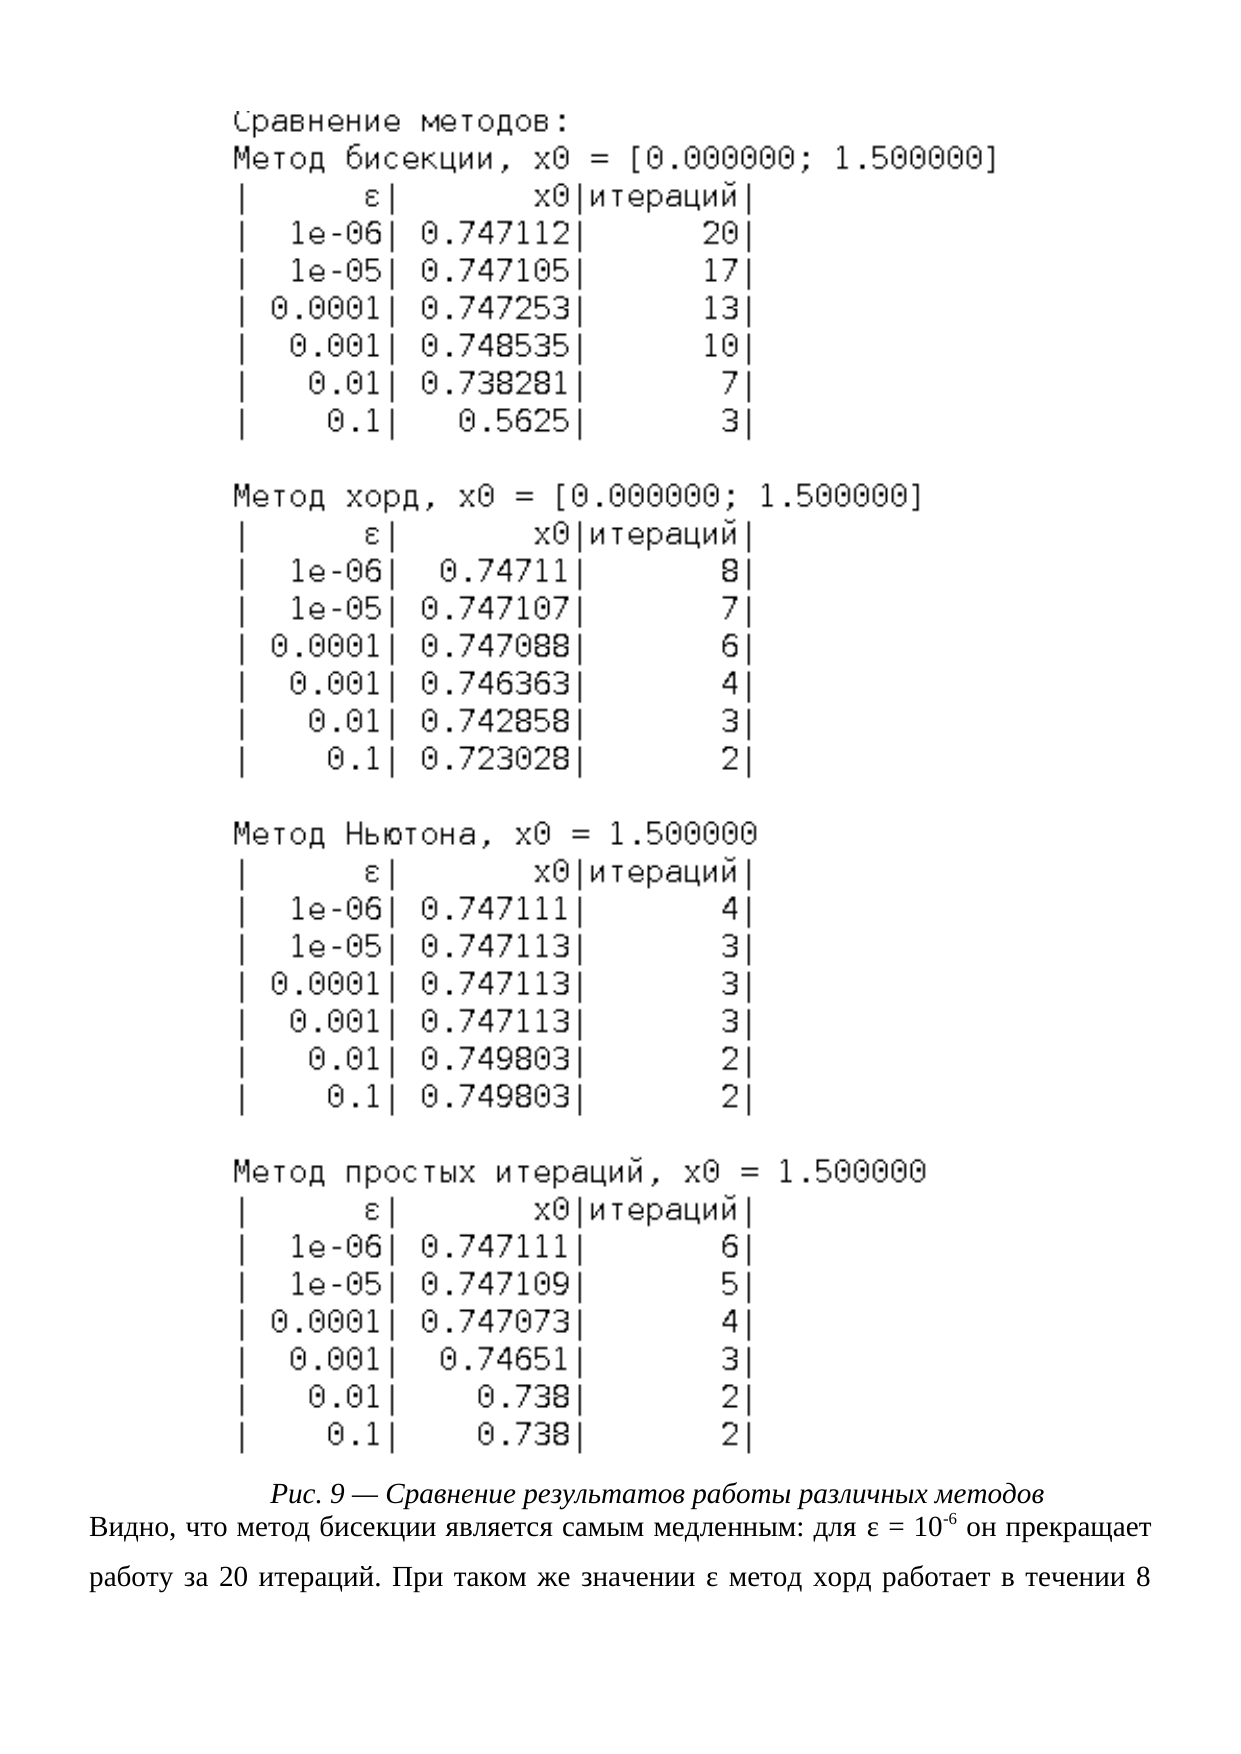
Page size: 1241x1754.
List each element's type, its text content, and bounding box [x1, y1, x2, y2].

picture [231, 111, 1009, 1456]
text Рис. 9 — Сравнение результатов работы различных методов [89, 1482, 1152, 1509]
text Видно, что метод бисекции является самым медленным: для ε = 10-6 он прекращает работу за 20 итераций. При таком же значении ε метод хорд работает в течении 8 [89, 1509, 1152, 1593]
